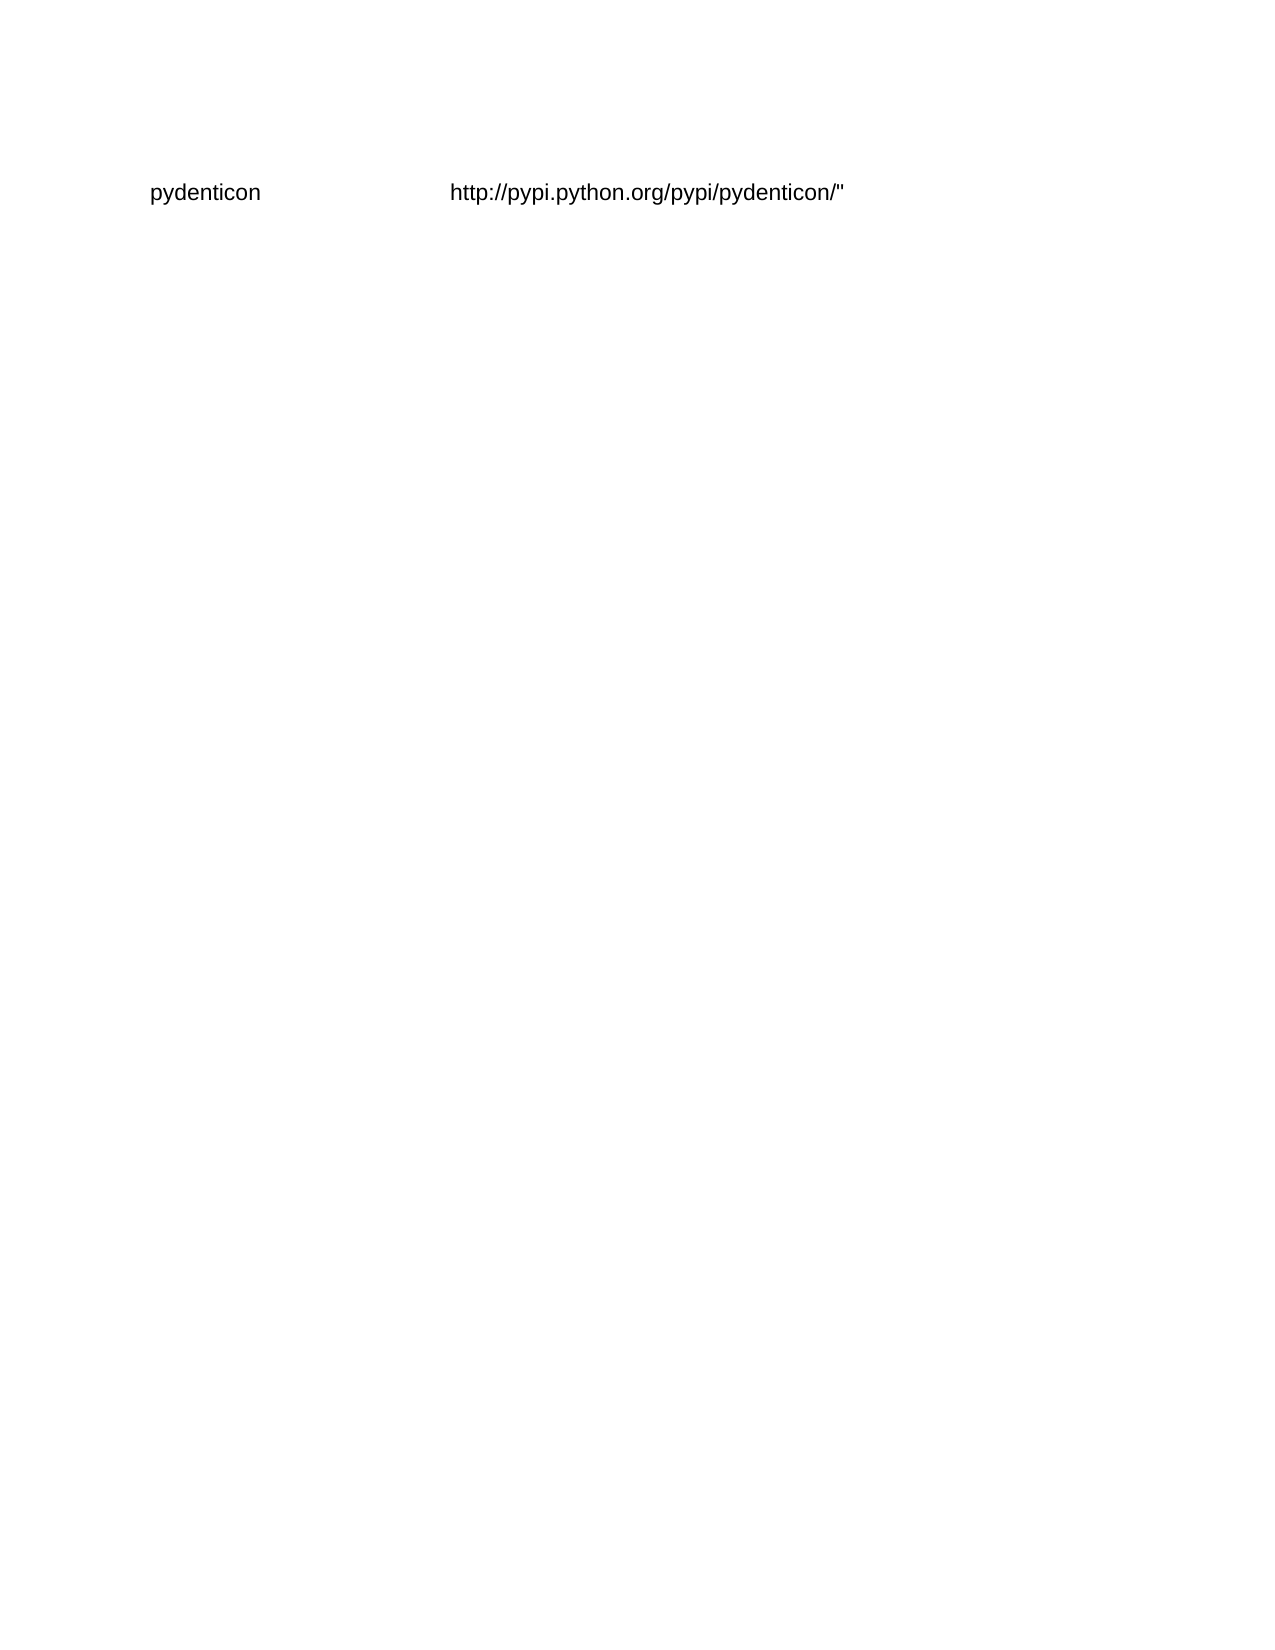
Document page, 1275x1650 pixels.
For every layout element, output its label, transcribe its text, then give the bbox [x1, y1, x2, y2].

text pydenticon http://pypi.python.org/pypi/pydenticon/" [150, 179, 1125, 205]
